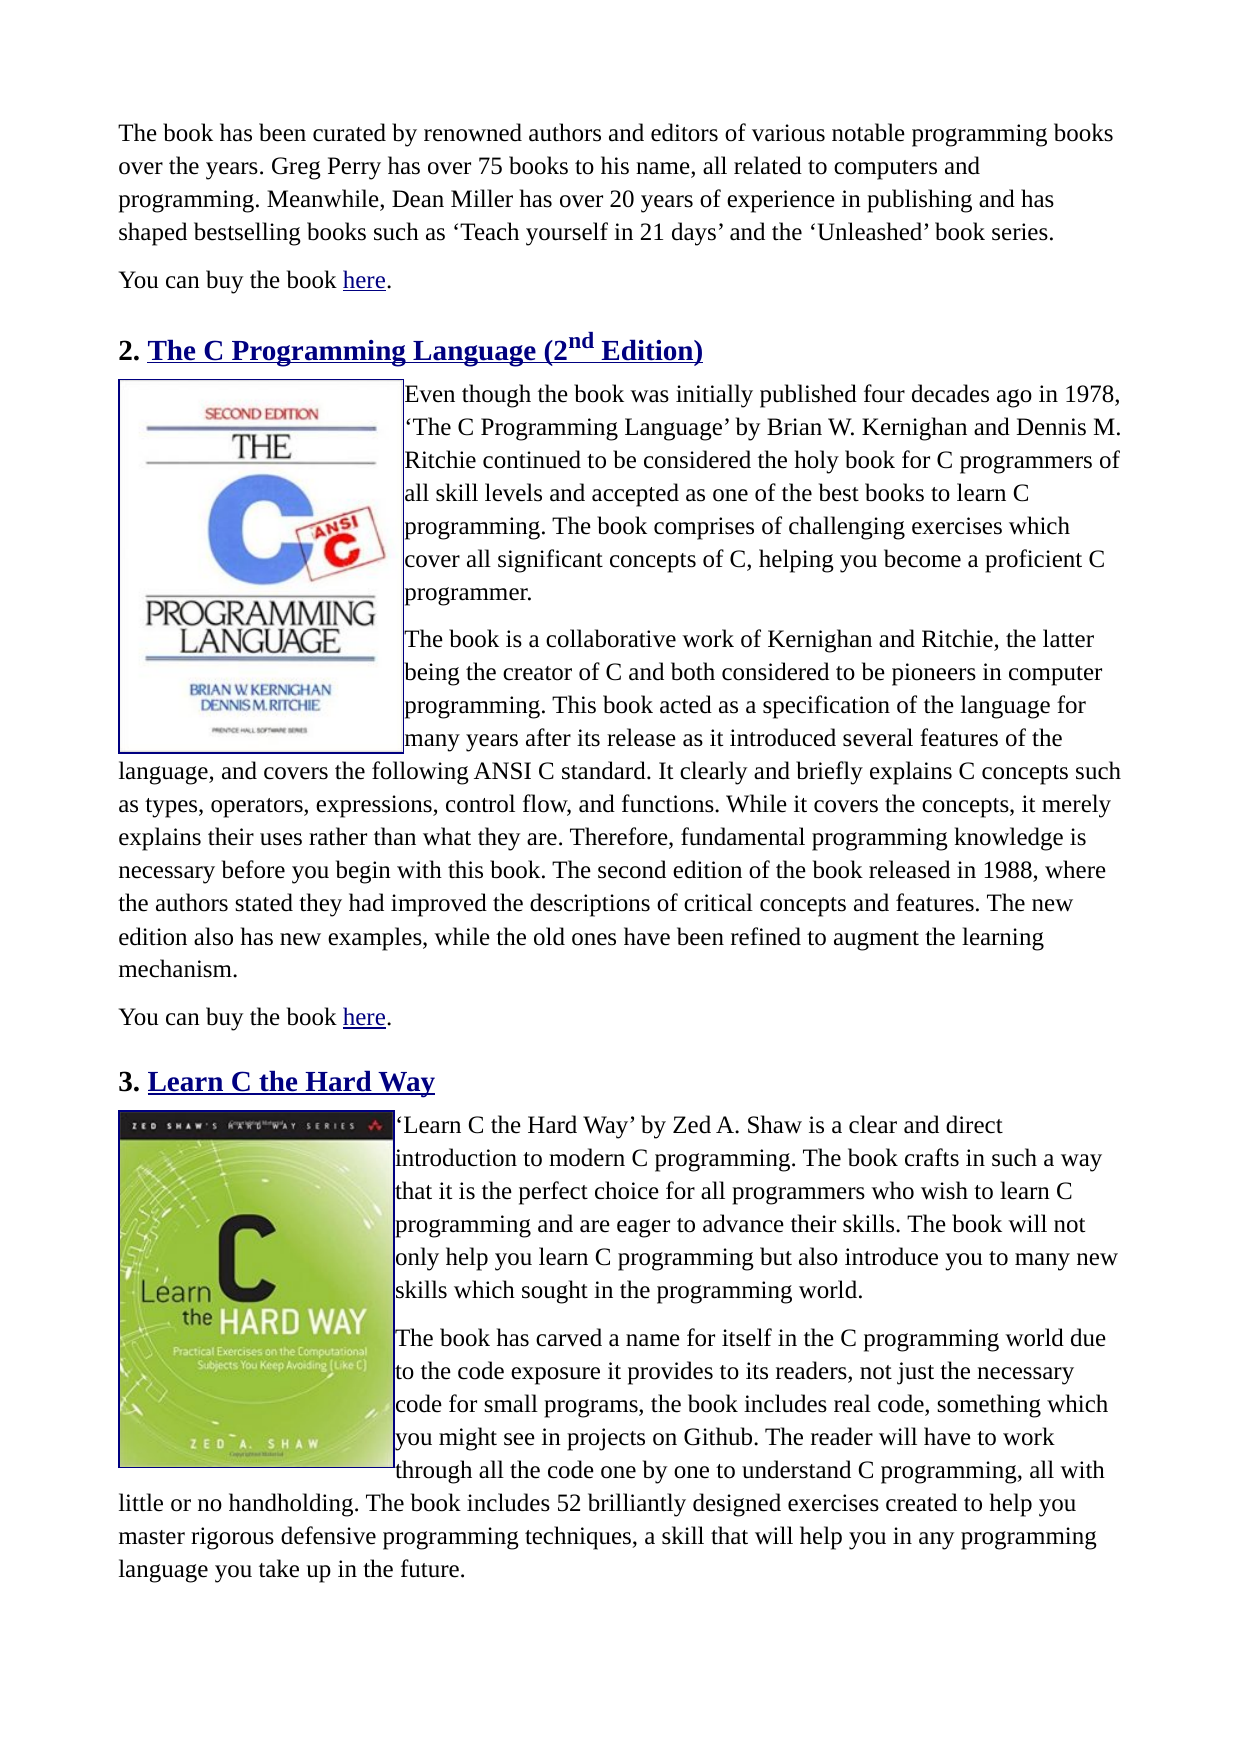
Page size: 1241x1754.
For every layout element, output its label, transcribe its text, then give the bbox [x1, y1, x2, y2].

text The book is a collaborative work of Kernighan and Ritchie, the latter being the creator of C and both considered to be pioneers in computer programming. This book acted as a specification of the language for many years after its release as it introduced several features of the language, and covers the following ANSI C standard. It clearly and briefly explains C concepts such as types, operators, expressions, control flow, and functions. While it covers the concepts, it merely explains their uses rather than what they are. Therefore, fundamental programming knowledge is necessary before you begin with this book. The second edition of the book released in 1988, where the authors stated they had improved the descriptions of critical concepts and features. The new edition also has new examples, while the old ones have been refined to augment the learning mechanism. [118, 624, 1122, 983]
picture [120, 1112, 393, 1467]
subtitle 2. The C Programming Language (2nd Edition) [118, 327, 1122, 366]
text ‘Learn C the Hard Way’ by Zed A. Shaw is a clear and direct introduction to modern C programming. The book crafts in such a way that it is the perfect choice for all programmers who wish to learn C programming and are eager to advance their skills. The book will not only help you learn C programming but also introduce you to many new skills which sought in the programming world. [395, 1110, 1122, 1304]
text You can buy the book here. [118, 265, 1122, 293]
text You can buy the book here. [118, 1002, 1122, 1031]
picture [120, 380, 403, 752]
text The book has carved a name for itself in the C programming world due to the code exposure it provides to its readers, not just the necessary code for small programs, the book includes real code, something which you might see in projects on Github. The reader will have to work through all the code one by one to understand C programming, all with little or no handholding. The book includes 52 brilliantly designed exercises created to help you master rigorous defensive programming techniques, a skill that will help you in any programming language you take up in the future. [118, 1323, 1122, 1583]
text The book has been curated by renowned authors and editors of various notable programming books over the years. Greg Perry has over 75 books to his name, all related to computers and programming. Meanwhile, Dean Miller has over 20 years of experience in publishing and has shaped bestselling books such as ‘Teach yourself in 21 days’ and the ‘Unleashed’ book series. [118, 118, 1122, 246]
subtitle 3. Learn C the Hard Way [118, 1064, 1122, 1098]
text Even though the book was initially published four decades ago in 1978, ‘The C Programming Language’ by Brian W. Kernighan and Dennis M. Ritchie continued to be considered the holy book for C programmers of all skill levels and accepted as one of the best books to learn C programming. The book comprises of challenging exercises which cover all significant concepts of C, helping you become a proficient C programmer. [404, 379, 1122, 606]
